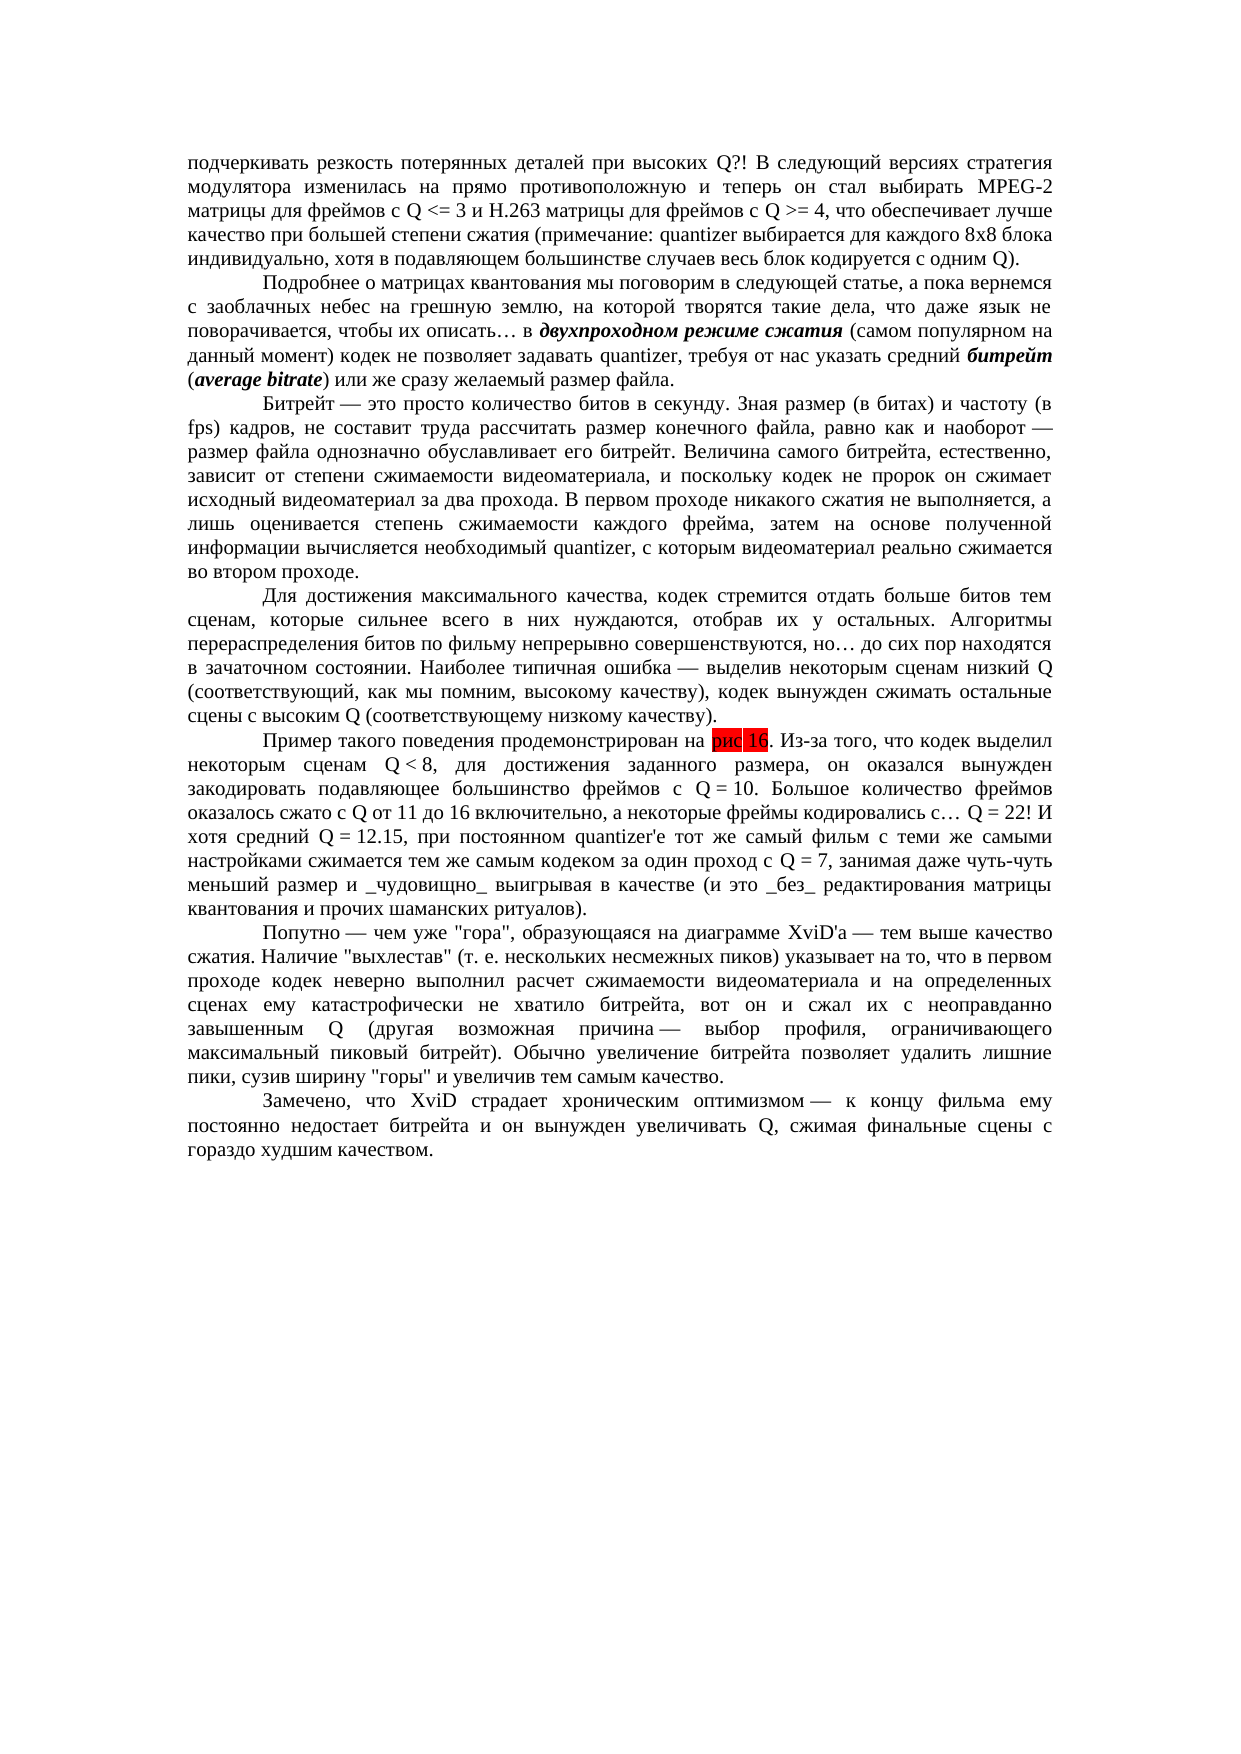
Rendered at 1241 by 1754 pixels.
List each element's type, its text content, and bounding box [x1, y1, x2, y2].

text Для достижения максимального качества, кодек стремится отдать больше битов тем сценам, которые сильнее всего в них нуждаются, отобрав их у остальных. Алгоритмы перераспределения битов по фильму непрерывно совершенствуются, но… до сих пор находятся в зачаточном состоянии. Наиболее типичная ошибка — выделив некоторым сценам низкий Q (соответствующий, как мы помним, высокому качеству), кодек вынужден сжимать остальные сцены с высоким Q (соответствующему низкому качеству). [187, 583, 1053, 727]
text подчеркивать резкость потерянных деталей при высоких Q?! В следующий версиях стратегия модулятора изменилась на прямо противоположную и теперь он стал выбирать MPEG-2 матрицы для фреймов с Q <= 3 и H.263 матрицы для фреймов с Q >= 4, что обеспечивает лучше качество при большей степени сжатия (примечание: quantizer выбирается для каждого 8x8 блока индивидуально, хотя в подавляющем большинстве случаев весь блок кодируется с одним Q). [187, 150, 1053, 270]
text Замечено, что XviD страдает хроническим оптимизмом — к концу фильма ему постоянно недостает битрейта и он вынужден увеличивать Q, сжимая финальные сцены с гораздо худшим качеством. [187, 1088, 1053, 1161]
text Подробнее о матрицах квантования мы поговорим в следующей статье, а пока вернемся с заоблачных небес на грешную землю, на которой творятся такие дела, что даже язык не поворачивается, чтобы их описать… в двухпроходном режиме сжатия (самом популярном на данный момент) кодек не позволяет задавать quantizer, требуя от нас указать средний битрейт (average bitrate) или же сразу желаемый размер файла. [187, 270, 1053, 391]
text Битрейт — это просто количество битов в секунду. Зная размер (в битах) и частоту (в fps) кадров, не составит труда рассчитать размер конечного файла, равно как и наоборот — размер файла однозначно обуславливает его битрейт. Величина самого битрейта, естественно, зависит от степени сжимаемости видеоматериала, и поскольку кодек не пророк он сжимает исходный видеоматериал за два прохода. В первом проходе никакого сжатия не выполняется, а лишь оценивается степень сжимаемости каждого фрейма, затем на основе полученной информации вычисляется необходимый quantizer, с которым видеоматериал реально сжимается во втором проходе. [187, 391, 1053, 583]
text Пример такого поведения продемонстрирован на рис 16. Из-за того, что кодек выделил некоторым сценам Q < 8, для достижения заданного размера, он оказался вынужден закодировать подавляющее большинство фреймов с Q = 10. Большое количество фреймов оказалось сжато с Q от 11 до 16 включительно, а некоторые фреймы кодировались с… Q = 22! И хотя средний Q = 12.15, при постоянном quantizer'е тот же самый фильм с теми же самыми настройками сжимается тем же самым кодеком за один проход с Q = 7, занимая даже чуть-чуть меньший размер и _чудовищно_ выигрывая в качестве (и это _без_ редактирования матрицы квантования и прочих шаманских ритуалов). [187, 727, 1053, 920]
text Попутно — чем уже "гора", образующаяся на диаграмме XviD'а — тем выше качество сжатия. Наличие "выхлестав" (т. е. нескольких несмежных пиков) указывает на то, что в первом проходе кодек неверно выполнил расчет сжимаемости видеоматериала и на определенных сценах ему катастрофически не хватило битрейта, вот он и сжал их с неоправданно завышенным Q (другая возможная причина — выбор профиля, ограничивающего максимальный пиковый битрейт). Обычно увеличение битрейта позволяет удалить лишние пики, сузив ширину "горы" и увеличив тем самым качество. [187, 920, 1053, 1088]
